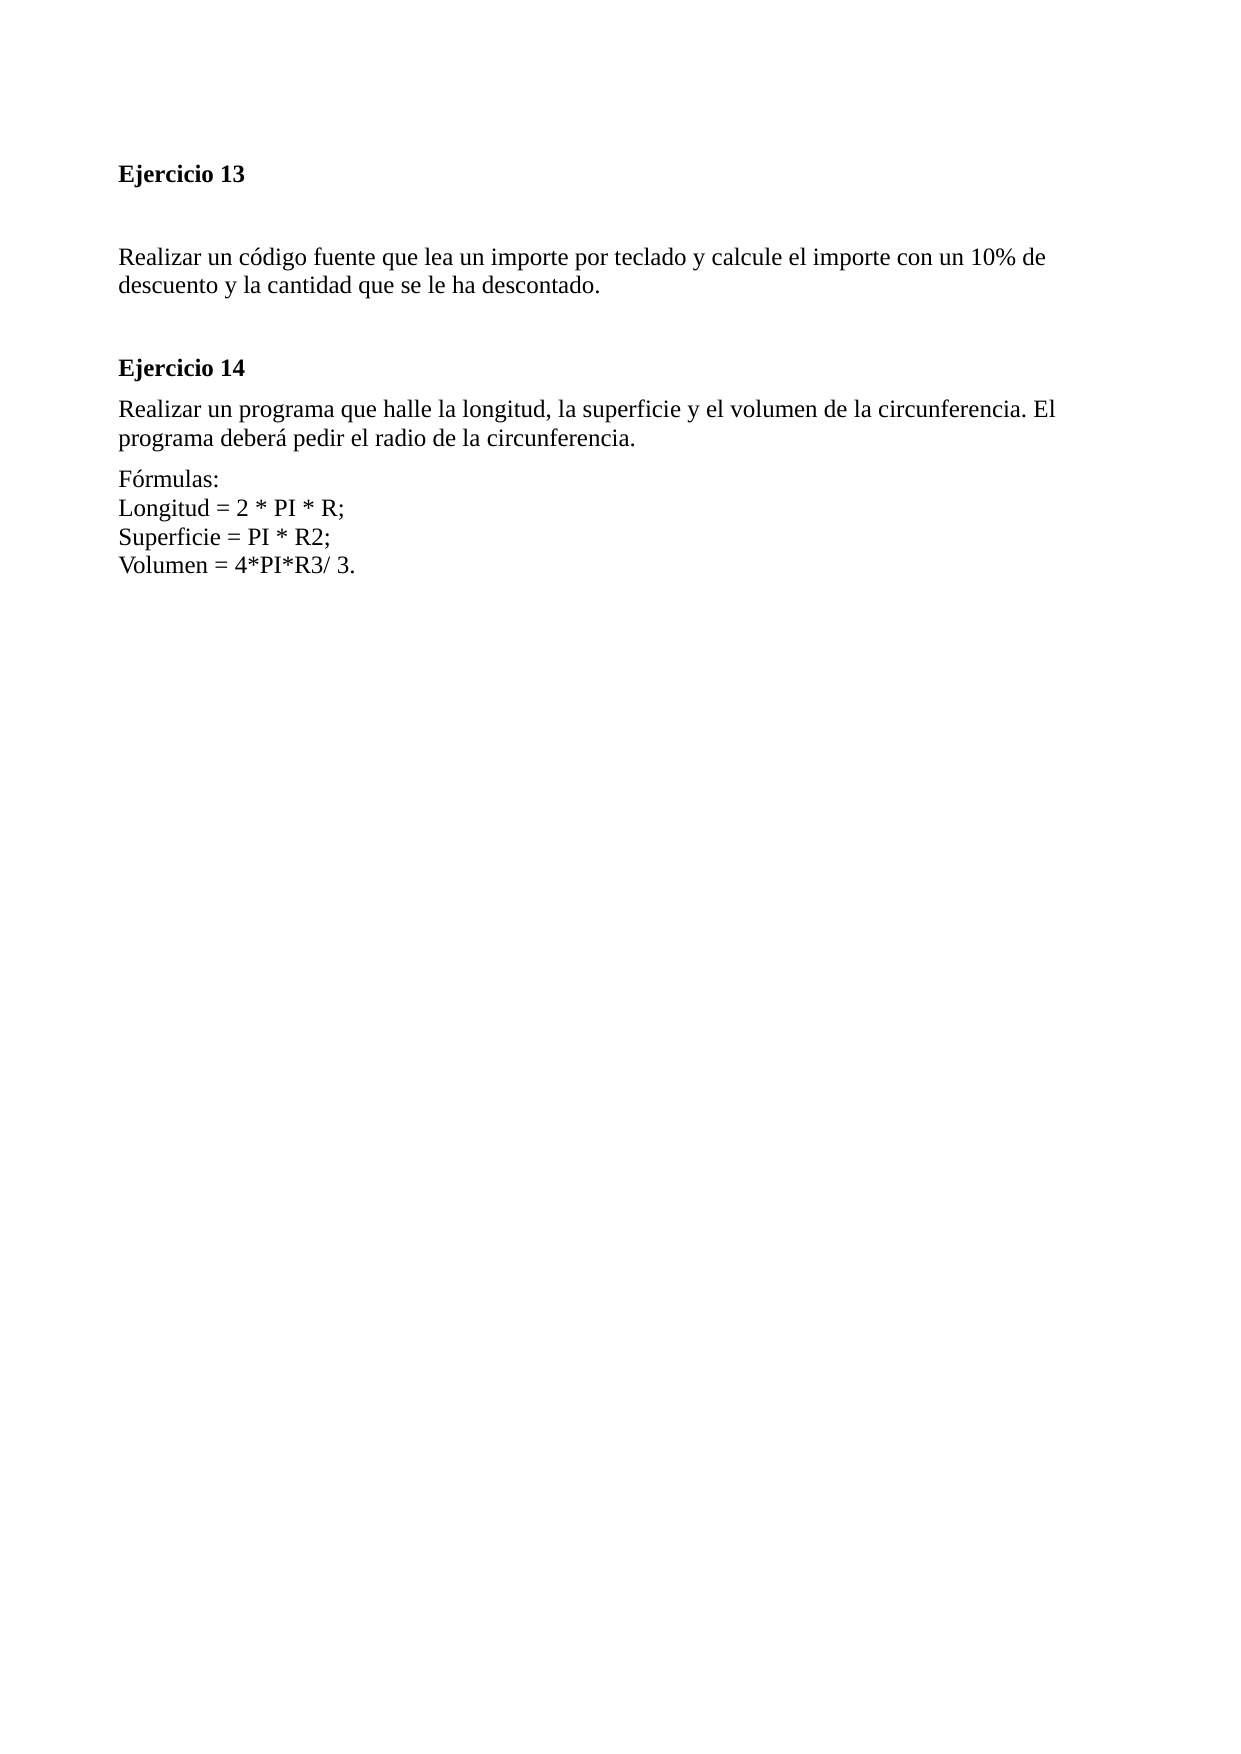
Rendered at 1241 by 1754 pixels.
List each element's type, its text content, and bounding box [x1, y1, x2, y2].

text Longitud = 2 * PI * R; [118, 493, 1122, 522]
text Ejercicio 13 [118, 159, 1122, 188]
text Superficie = PI * R2; [118, 522, 1122, 551]
text Realizar un código fuente que lea un importe por teclado y calcule el importe con un 10% de descuento y la cantidad que se le ha descontado. [118, 242, 1122, 299]
text Ejercicio 14 [118, 353, 1122, 382]
text Realizar un programa que halle la longitud, la superficie y el volumen de la circunferencia. El programa deberá pedir el radio de la circunferencia. [118, 394, 1122, 452]
text Fórmulas: [118, 464, 1122, 493]
text Volumen = 4*PI*R3/ 3. [118, 551, 1122, 579]
